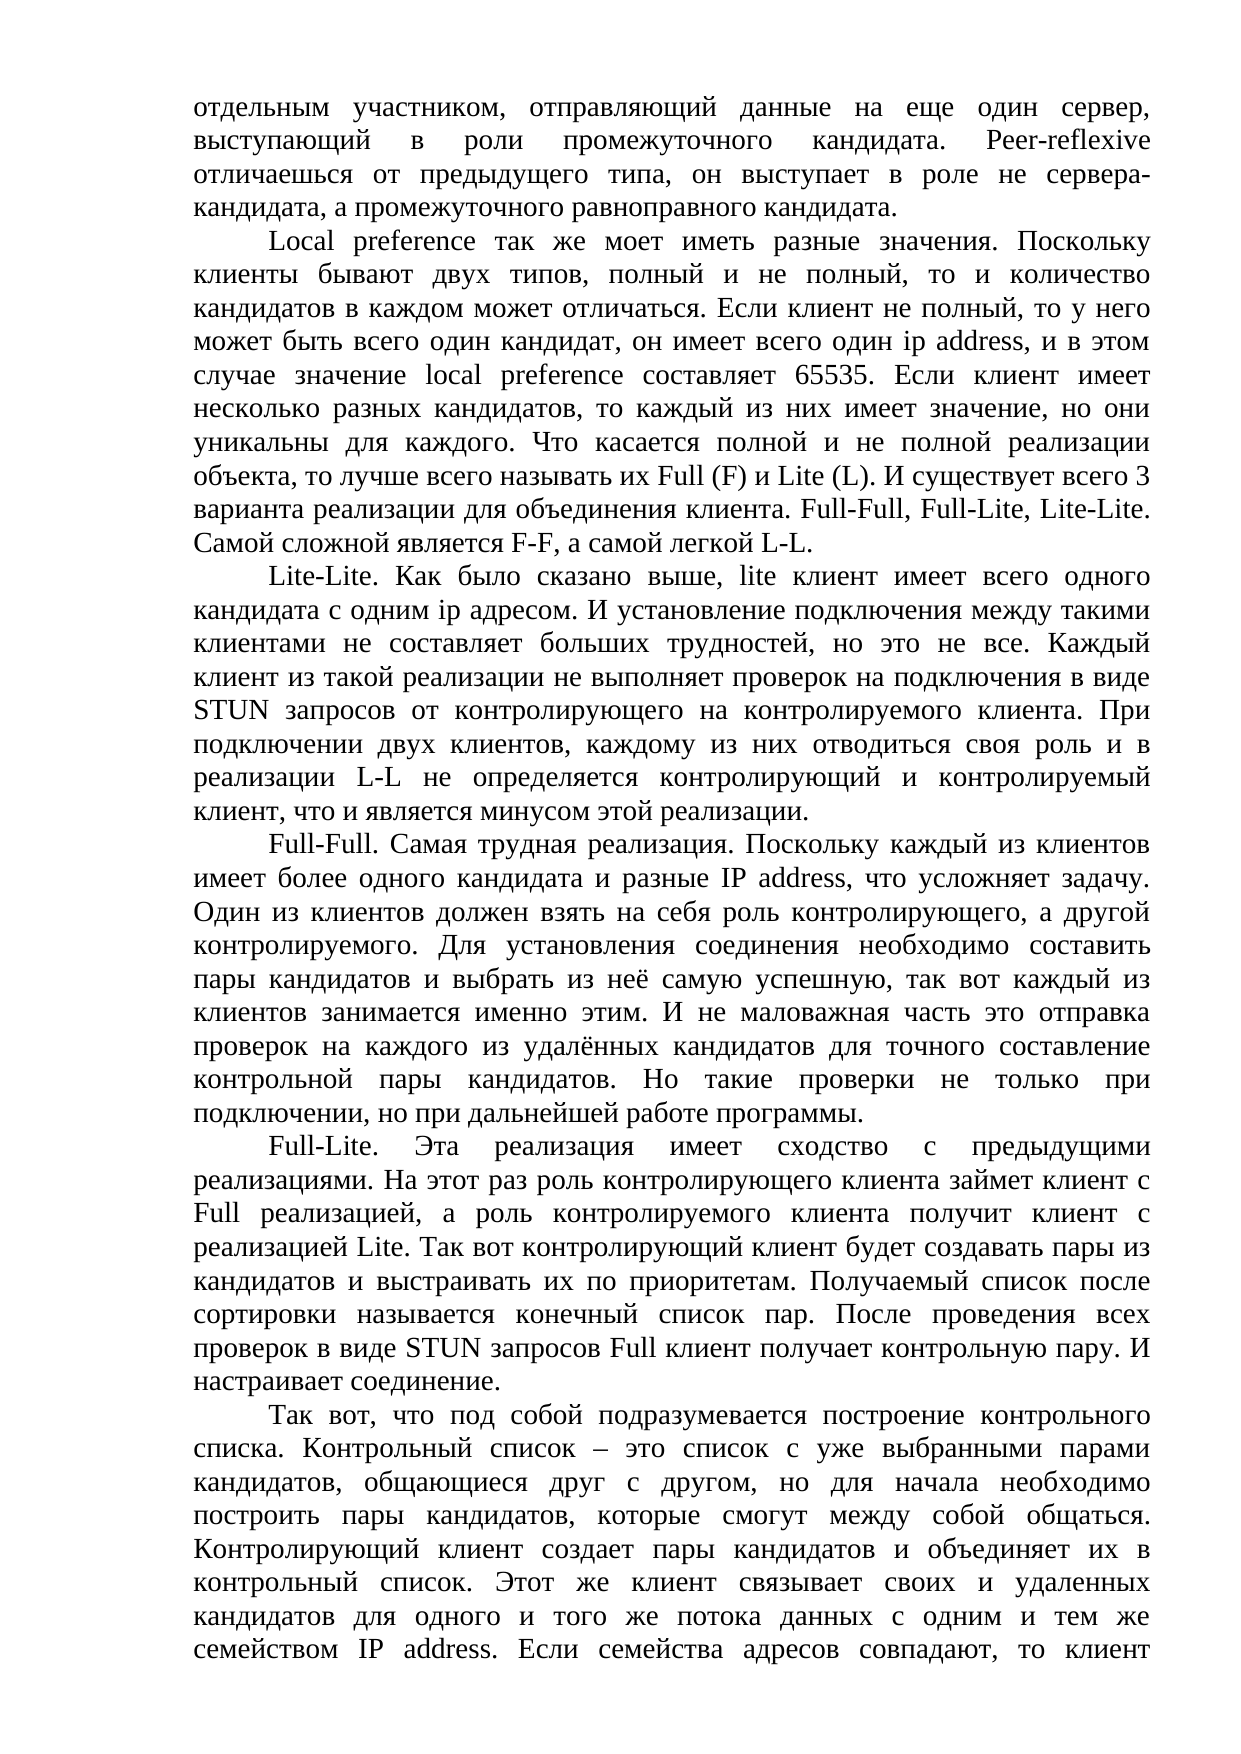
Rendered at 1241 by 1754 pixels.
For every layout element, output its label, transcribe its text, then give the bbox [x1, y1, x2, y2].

list отдельным участником, отправляющий данные на еще один сервер, выступающий в роли промежуточного кандидата. Peer-reflexive отличаешься от предыдущего типа, он выступает в роле не сервера-кандидата, а промежуточного равноправного кандидата. [156, 89, 1152, 223]
list Local preference так же моет иметь разные значения. Поскольку клиенты бывают двух типов, полный и не полный, то и количество кандидатов в каждом может отличаться. Если клиент не полный, то у него может быть всего один кандидат, он имеет всего один ip address, и в этом случае значение local preference составляет 65535. Если клиент имеет несколько разных кандидатов, то каждый из них имеет значение, но они уникальны для каждого. Что касается полной и не полной реализации объекта, то лучше всего называть их Full (F) и Lite (L). И существует всего 3 варианта реализации для объединения клиента. Full-Full, Full-Lite, Lite-Lite. Самой сложной является F-F, а самой легкой L-L. [156, 223, 1152, 558]
list Lite-Lite. Как было сказано выше, lite клиент имеет всего одного кандидата с одним ip адресом. И установление подключения между такими клиентами не составляет больших трудностей, но это не все. Каждый клиент из такой реализации не выполняет проверок на подключения в виде STUN запросов от контролирующего на контролируемого клиента. При подключении двух клиентов, каждому из них отводиться своя роль и в реализации L-L не определяется контролирующий и контролируемый клиент, что и является минусом этой реализации. [156, 558, 1152, 827]
list Full-Lite. Эта реализация имеет сходство с предыдущими реализациями. На этот раз роль контролирующего клиента займет клиент с Full реализацией, а роль контролируемого клиента получит клиент с реализацией Lite. Так вот контролирующий клиент будет создавать пары из кандидатов и выстраивать их по приоритетам. Получаемый список после сортировки называется конечный список пар. После проведения всех проверок в виде STUN запросов Full клиент получает контрольную пару. И настраивает соединение. [156, 1128, 1152, 1397]
list Full-Full. Самая трудная реализация. Поскольку каждый из клиентов имеет более одного кандидата и разные IP address, что усложняет задачу. Один из клиентов должен взять на себя роль контролирующего, а другой контролируемого. Для установления соединения необходимо составить пары кандидатов и выбрать из неё самую успешную, так вот каждый из клиентов занимается именно этим. И не маловажная часть это отправка проверок на каждого из удалённых кандидатов для точного составление контрольной пары кандидатов. Но такие проверки не только при подключении, но при дальнейшей работе программы. [156, 827, 1152, 1128]
list Так вот, что под собой подразумевается построение контрольного списка. Контрольный список – это список с уже выбранными парами кандидатов, общающиеся друг с другом, но для начала необходимо построить пары кандидатов, которые смогут между собой общаться. Контролирующий клиент создает пары кандидатов и объединяет их в контрольный список. Этот же клиент связывает своих и удаленных кандидатов для одного и того же потока данных с одним и тем же семейством IP address. Если семейства адресов совпадают, то клиент [156, 1397, 1152, 1665]
